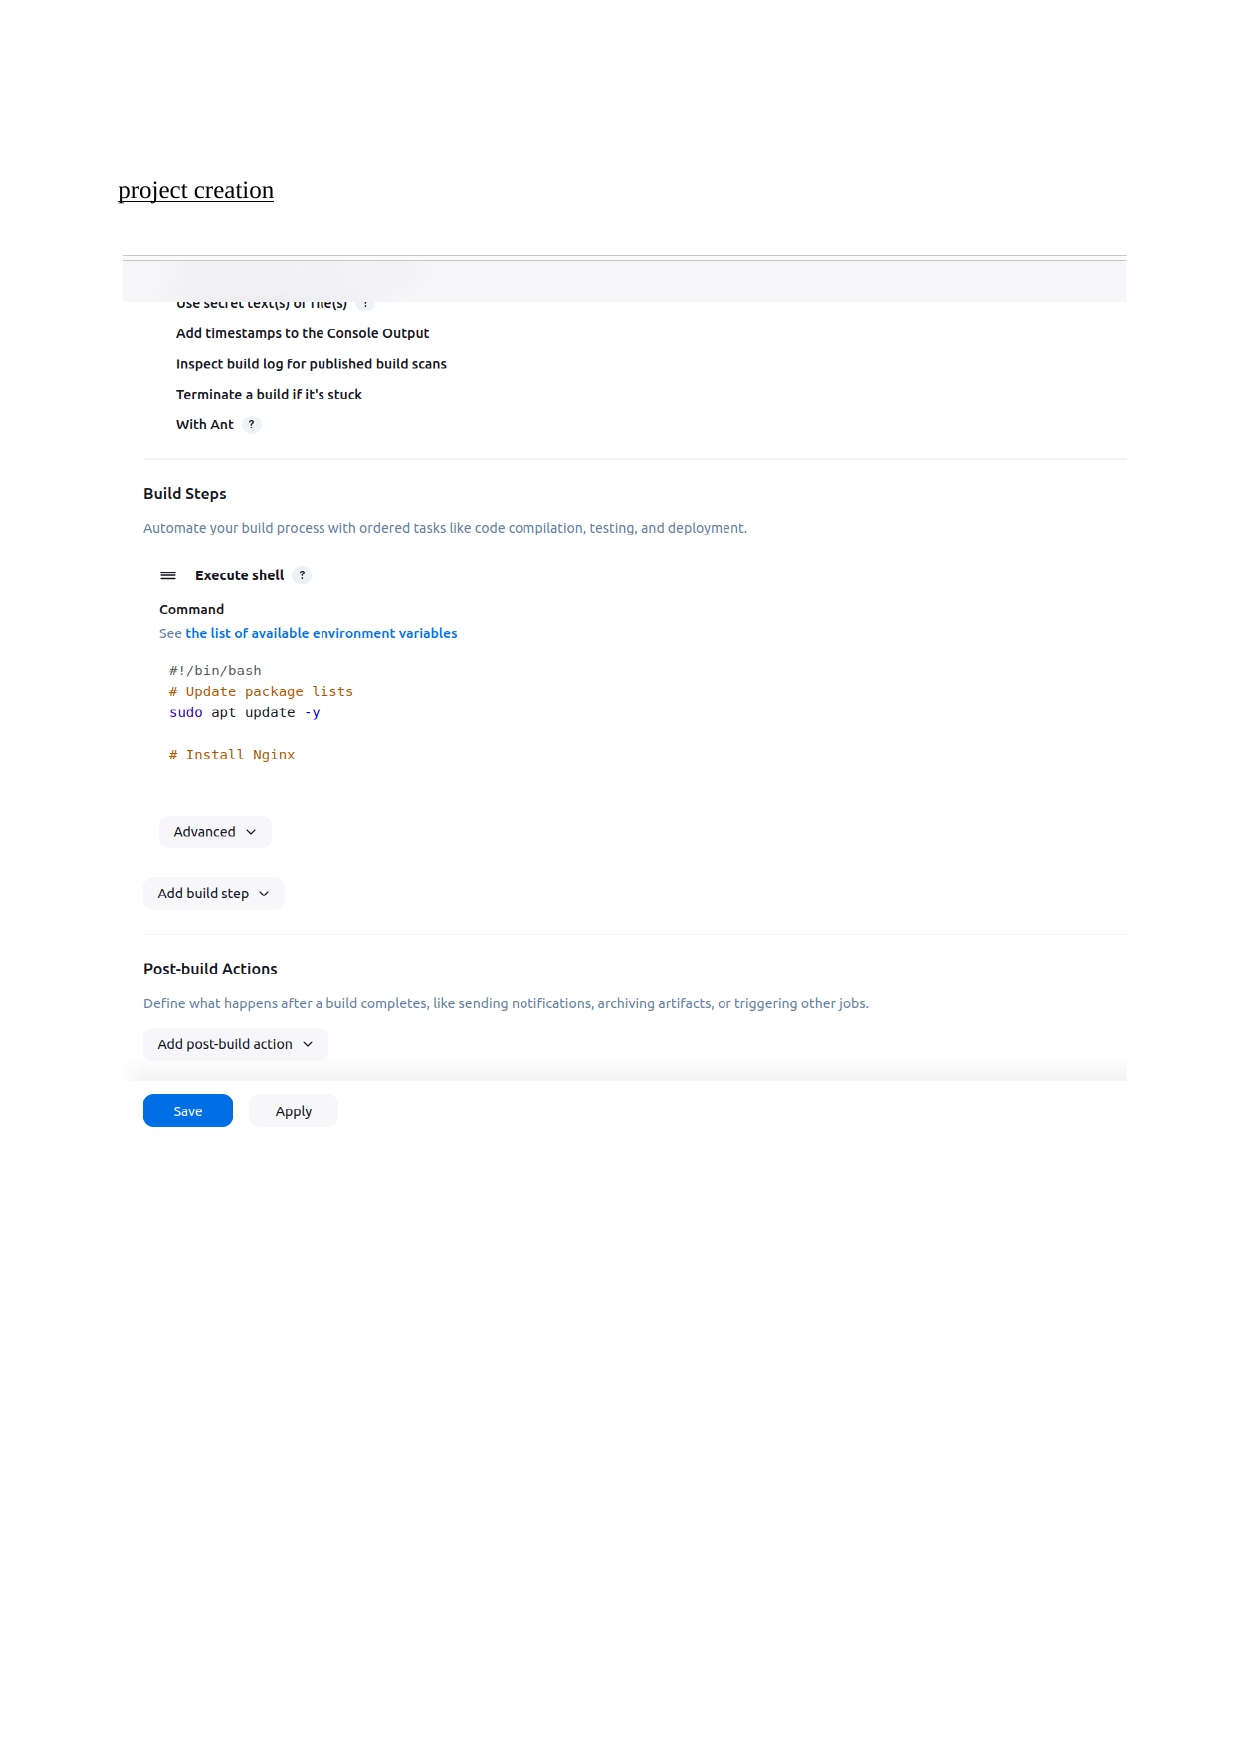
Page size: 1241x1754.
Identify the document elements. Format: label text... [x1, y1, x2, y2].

picture [122, 252, 1127, 1129]
text project creation [118, 176, 1122, 204]
